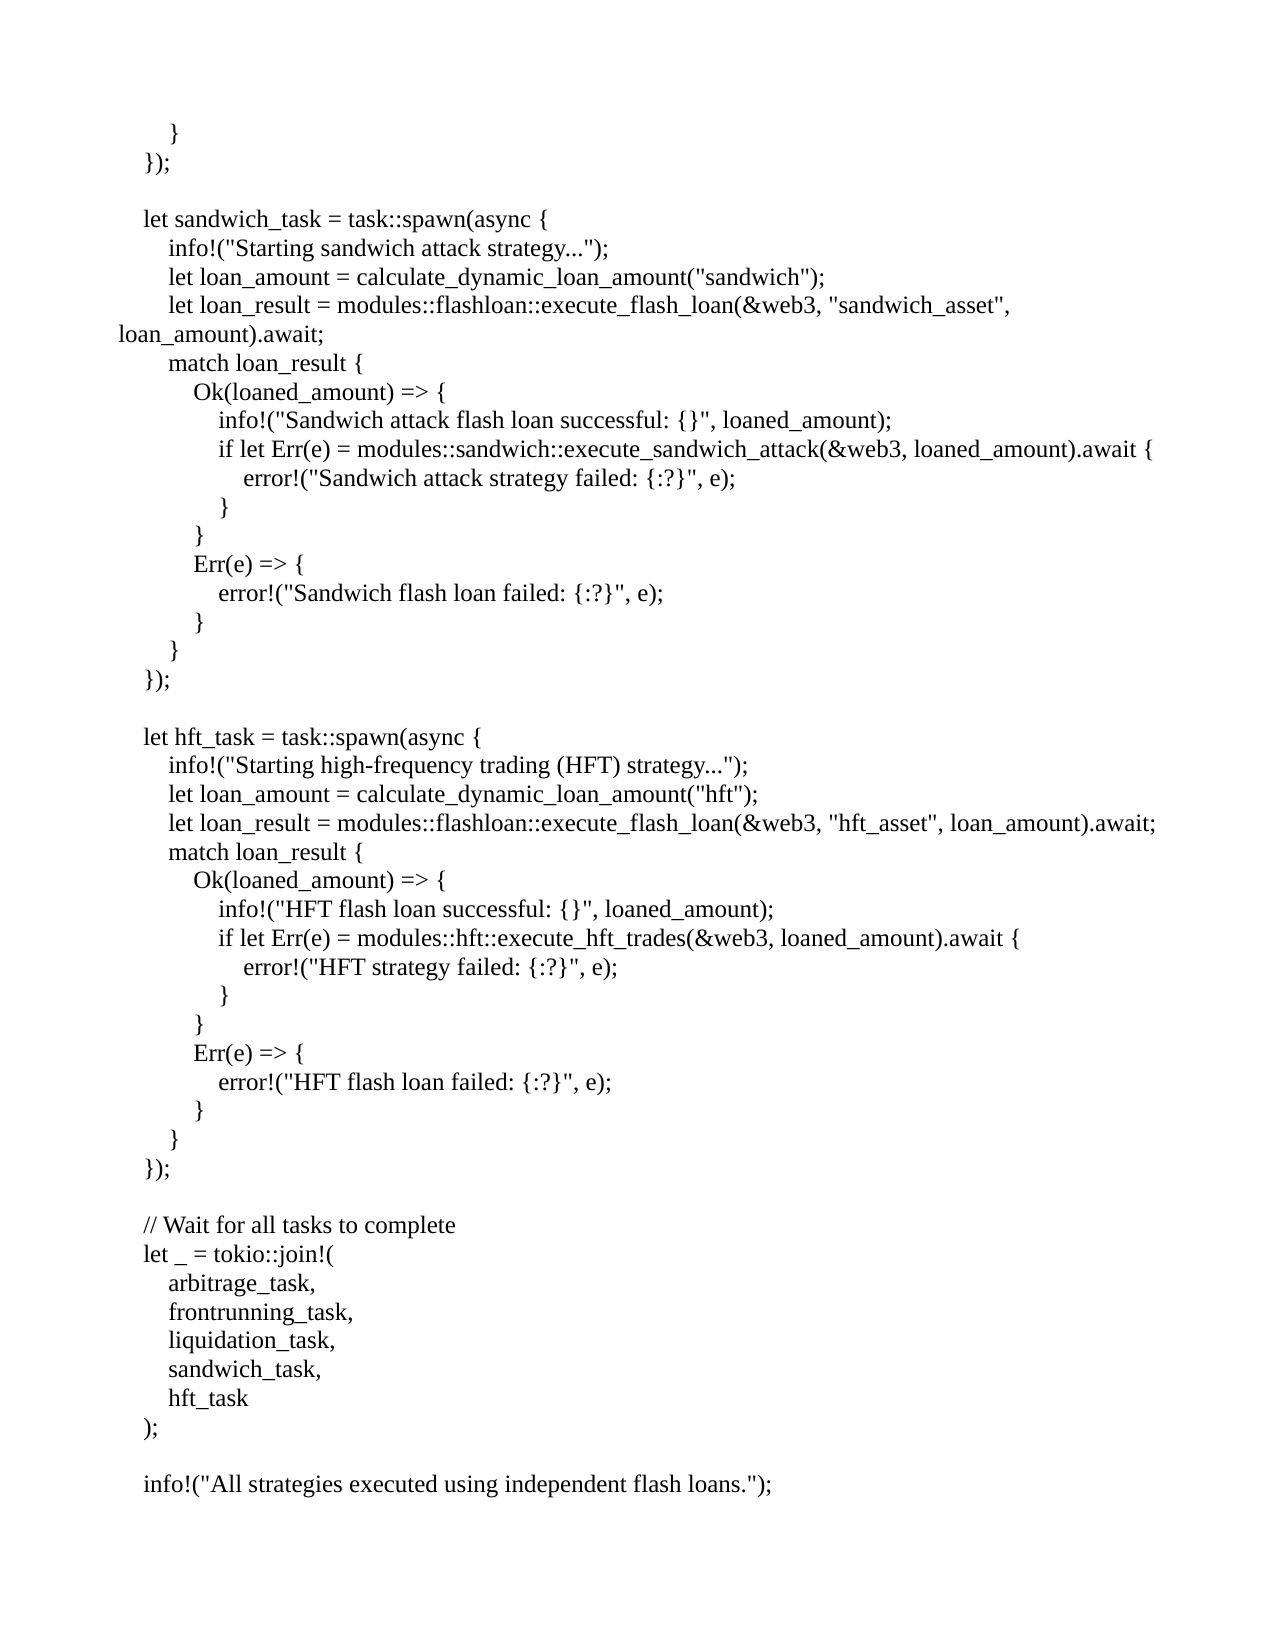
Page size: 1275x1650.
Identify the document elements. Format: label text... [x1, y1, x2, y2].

text if let Err(e) = modules::sandwich::execute_sandwich_attack(&web3, loaned_amount).await { [118, 434, 1157, 463]
text }); [118, 664, 1157, 693]
text Err(e) => { [118, 1038, 1157, 1067]
text let hft_task = task::spawn(async { [118, 722, 1157, 751]
text info!("Starting sandwich attack strategy..."); [118, 233, 1157, 262]
text info!("Sandwich attack flash loan successful: {}", loaned_amount); [118, 406, 1157, 434]
text match loan_result { [118, 837, 1157, 866]
text sandwich_task, [118, 1354, 1157, 1383]
text info!("All strategies executed using independent flash loans."); [118, 1469, 1157, 1498]
text info!("HFT flash loan successful: {}", loaned_amount); [118, 894, 1157, 923]
text hft_task [118, 1383, 1157, 1412]
text } [118, 521, 1157, 549]
text }); [118, 147, 1157, 176]
text } [118, 1096, 1157, 1124]
text if let Err(e) = modules::hft::execute_hft_trades(&web3, loaned_amount).await { [118, 923, 1157, 952]
text error!("Sandwich attack strategy failed: {:?}", e); [118, 463, 1157, 492]
text ); [118, 1412, 1157, 1441]
text info!("Starting high-frequency trading (HFT) strategy..."); [118, 751, 1157, 779]
text arbitrage_task, [118, 1268, 1157, 1297]
text let loan_result = modules::flashloan::execute_flash_loan(&web3, "sandwich_asset", loan_amount).await; [118, 291, 1157, 348]
text // Wait for all tasks to complete [118, 1211, 1157, 1239]
text error!("HFT strategy failed: {:?}", e); [118, 952, 1157, 981]
text }); [118, 1153, 1157, 1182]
text let loan_amount = calculate_dynamic_loan_amount("hft"); [118, 779, 1157, 808]
text let sandwich_task = task::spawn(async { [118, 204, 1157, 233]
text liquidation_task, [118, 1326, 1157, 1354]
text frontrunning_task, [118, 1297, 1157, 1326]
text } [118, 492, 1157, 521]
text } [118, 981, 1157, 1009]
text } [118, 1124, 1157, 1153]
text Ok(loaned_amount) => { [118, 377, 1157, 406]
text } [118, 1009, 1157, 1038]
text } [118, 607, 1157, 636]
text match loan_result { [118, 348, 1157, 377]
text } [118, 118, 1157, 147]
text Ok(loaned_amount) => { [118, 866, 1157, 894]
text } [118, 636, 1157, 664]
text let _ = tokio::join!( [118, 1239, 1157, 1268]
text error!("HFT flash loan failed: {:?}", e); [118, 1067, 1157, 1096]
text let loan_result = modules::flashloan::execute_flash_loan(&web3, "hft_asset", loan_amount).await; [118, 808, 1157, 837]
text Err(e) => { [118, 549, 1157, 578]
text error!("Sandwich flash loan failed: {:?}", e); [118, 578, 1157, 607]
text let loan_amount = calculate_dynamic_loan_amount("sandwich"); [118, 262, 1157, 291]
